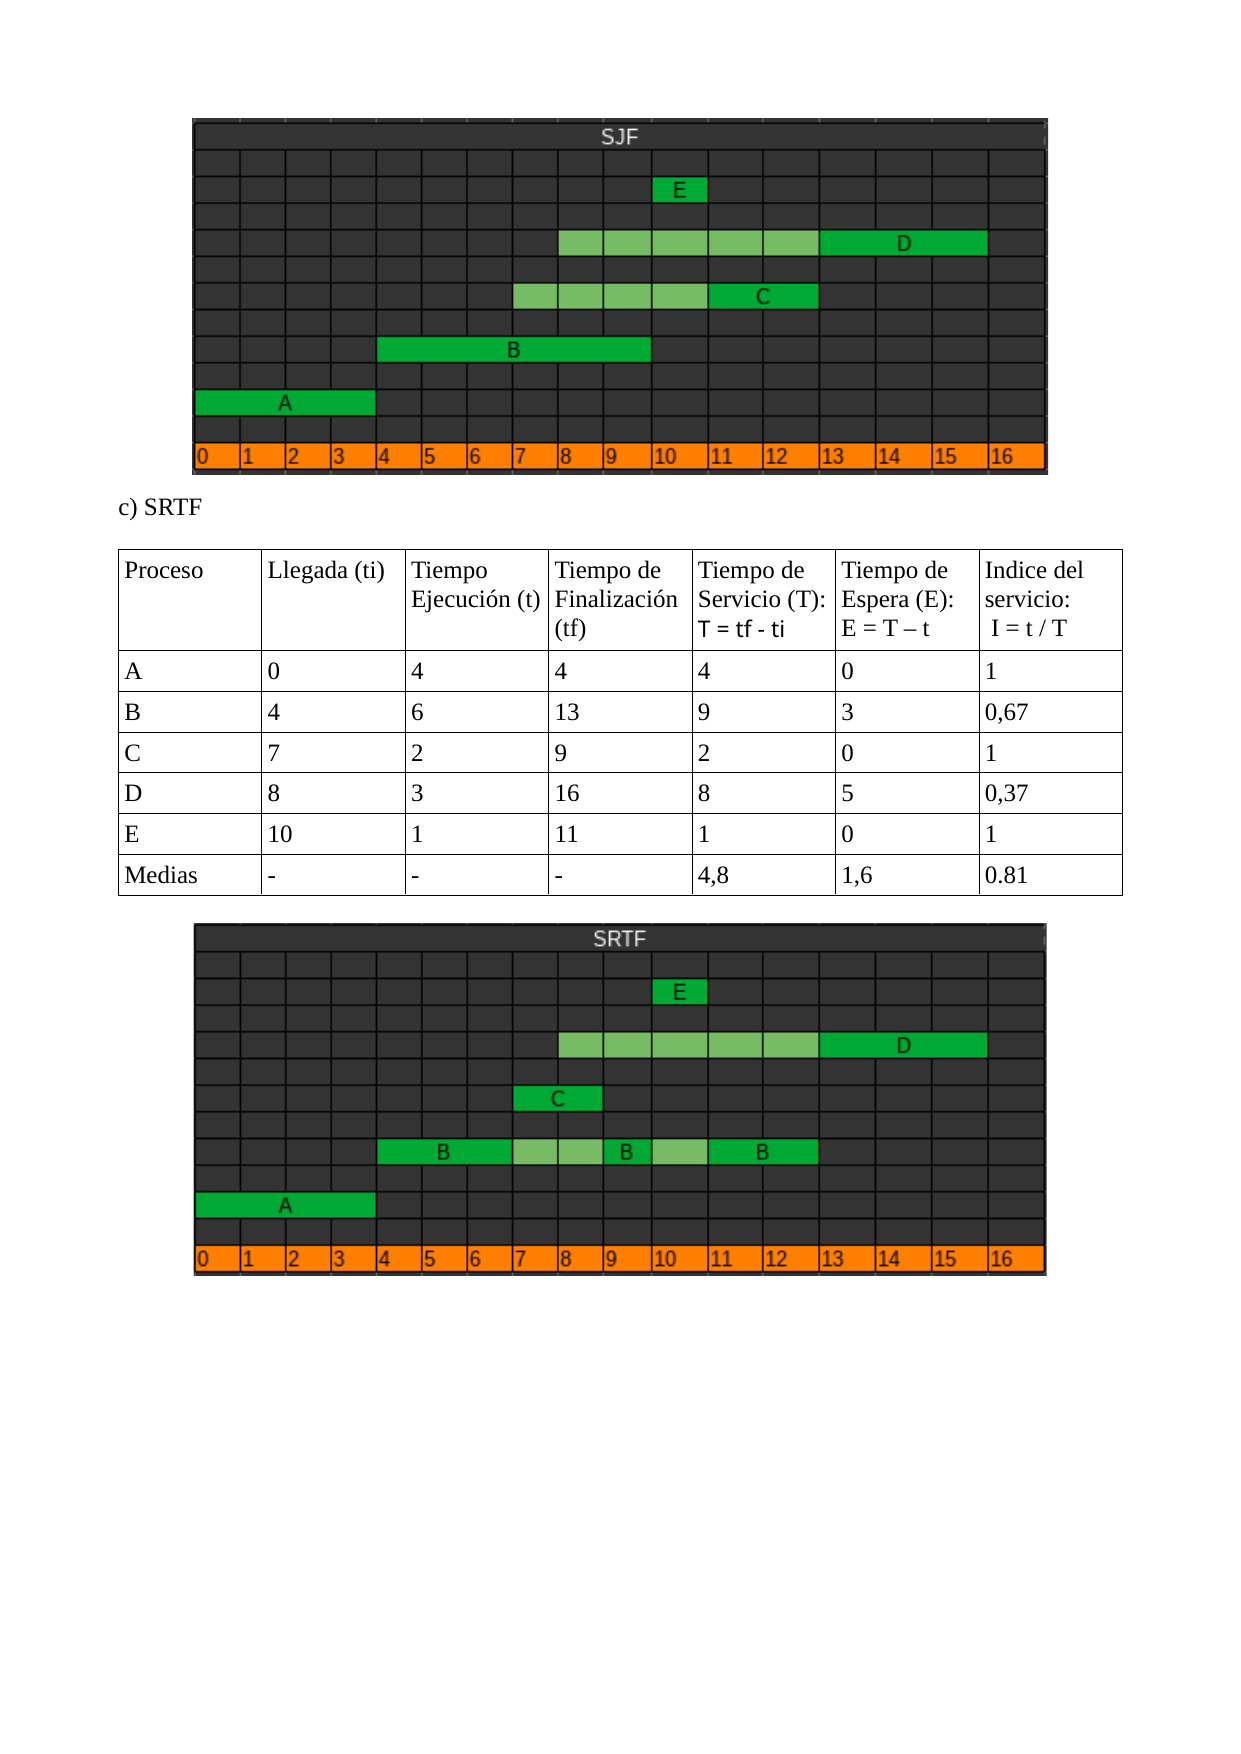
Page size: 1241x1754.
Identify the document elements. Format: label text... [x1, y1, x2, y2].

table_cell 5 [836, 773, 979, 813]
table_cell 1 [980, 651, 1122, 691]
table_header Tiempo de Espera (E): E = T – t [836, 550, 979, 650]
table_header Llegada (ti) [262, 550, 405, 650]
table_cell 1 [693, 814, 835, 854]
table_cell C [119, 733, 261, 772]
table_cell 3 [836, 692, 979, 732]
table_header Indice del servicio: I = t / T [980, 550, 1122, 650]
table_cell 6 [406, 692, 548, 732]
table_cell 0 [836, 733, 979, 772]
table_cell - [406, 855, 548, 894]
table_cell 8 [262, 773, 405, 813]
table_cell 4 [262, 692, 405, 732]
table_cell 1,6 [836, 855, 979, 894]
table_cell 0 [836, 814, 979, 854]
table_header Tiempo de Servicio (T): T = tf - ti [693, 550, 835, 650]
table_cell 1 [980, 733, 1122, 772]
table_cell 0.81 [980, 855, 1122, 894]
table_cell 4,8 [693, 855, 835, 894]
table_cell 13 [549, 692, 692, 732]
table_cell - [262, 855, 405, 894]
table_cell 16 [549, 773, 692, 813]
table_cell 0 [262, 651, 405, 691]
table_cell 4 [693, 651, 835, 691]
table_cell Medias [119, 855, 261, 894]
table_header Tiempo Ejecución (t) [406, 550, 548, 650]
table_cell 11 [549, 814, 692, 854]
table_cell A [119, 651, 261, 691]
table_cell 9 [549, 733, 692, 772]
table_cell 2 [406, 733, 548, 772]
picture [193, 923, 1047, 1276]
table_cell B [119, 692, 261, 732]
table_cell 3 [406, 773, 548, 813]
table_cell 9 [693, 692, 835, 732]
table_cell 7 [262, 733, 405, 772]
table_cell D [119, 773, 261, 813]
table_cell 4 [549, 651, 692, 691]
table_header Proceso [119, 550, 261, 650]
table_cell 0,67 [980, 692, 1122, 732]
table_header Tiempo de Finalización (tf) [549, 550, 692, 650]
table_cell E [119, 814, 261, 854]
table_cell 10 [262, 814, 405, 854]
table_cell 2 [693, 733, 835, 772]
text c) SRTF [118, 492, 1122, 521]
picture [192, 118, 1049, 475]
table_cell - [549, 855, 692, 894]
table_cell 1 [406, 814, 548, 854]
table_cell 8 [693, 773, 835, 813]
table_cell 1 [980, 814, 1122, 854]
table_cell 0 [836, 651, 979, 691]
table_cell 4 [406, 651, 548, 691]
table_cell 0,37 [980, 773, 1122, 813]
